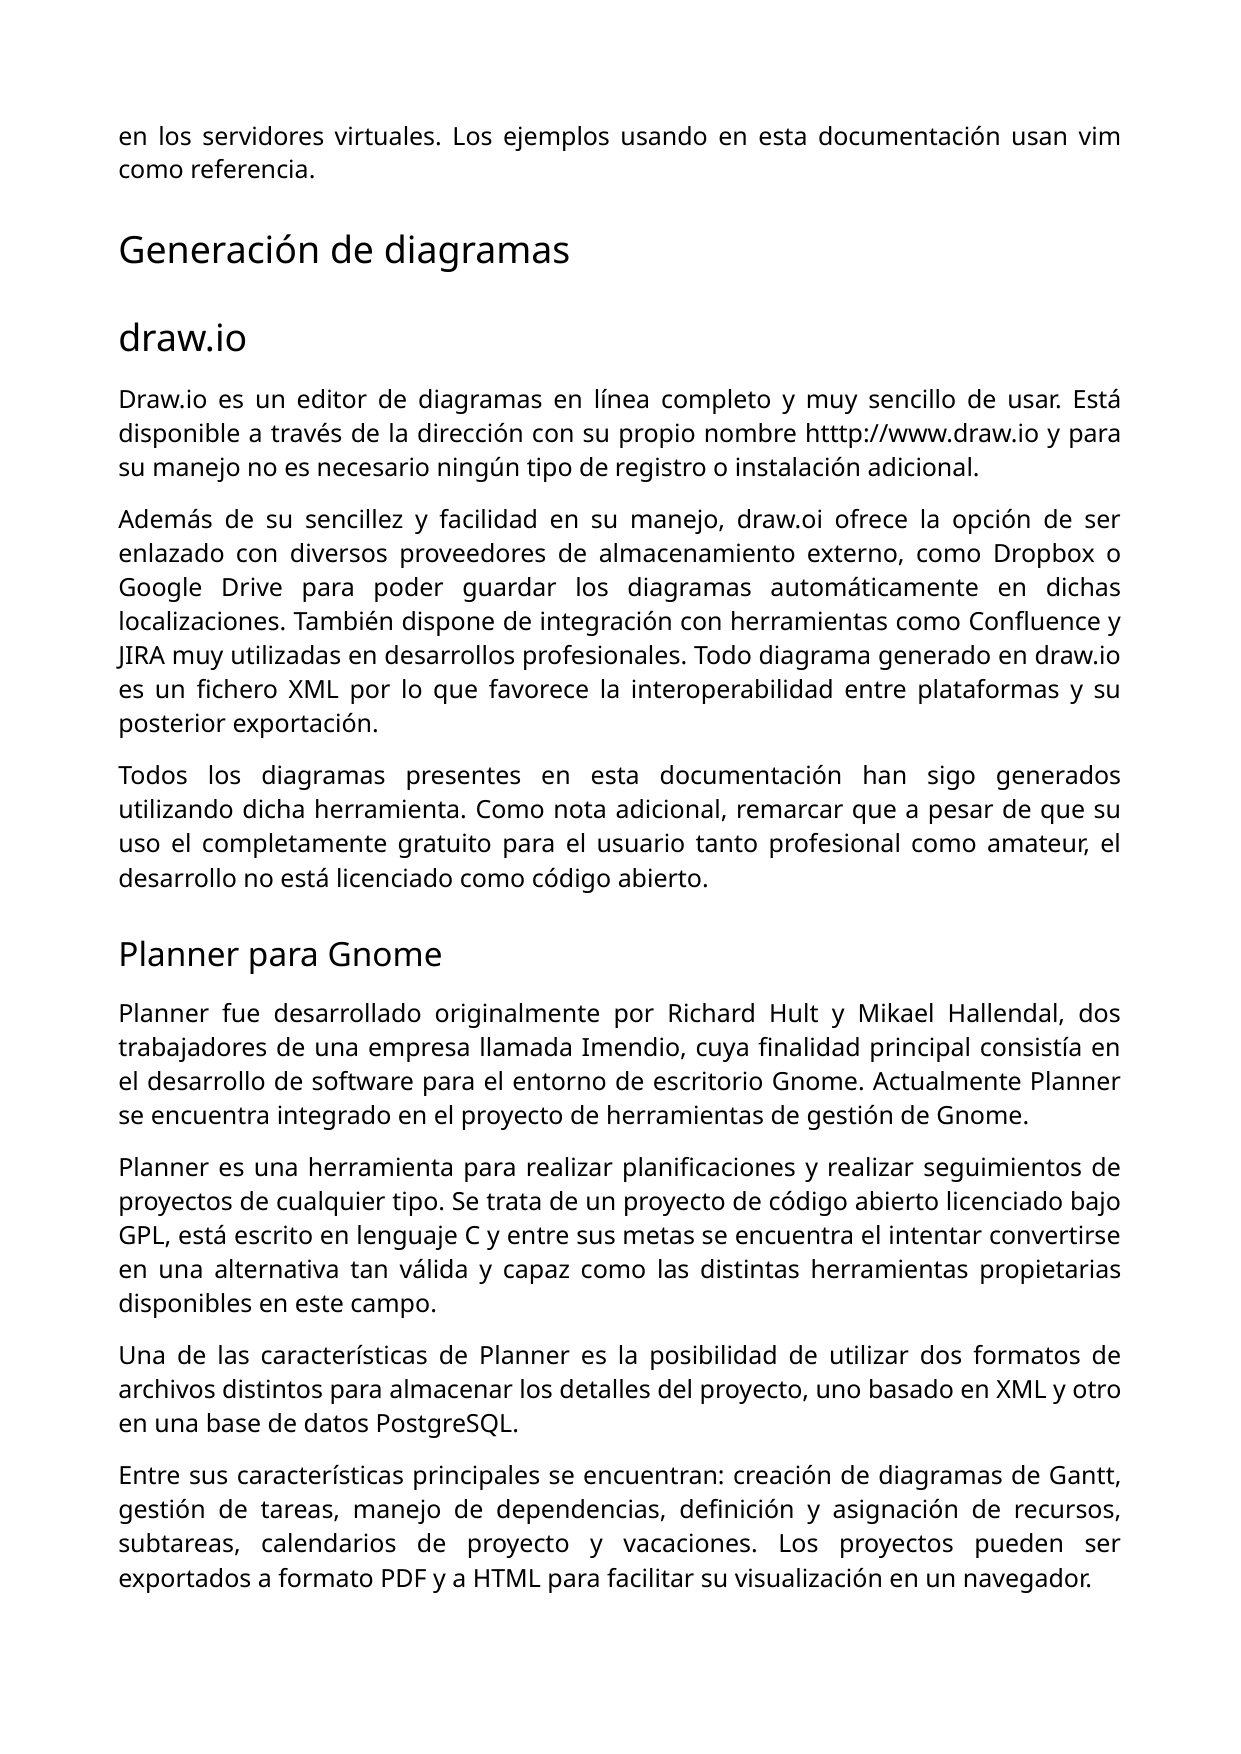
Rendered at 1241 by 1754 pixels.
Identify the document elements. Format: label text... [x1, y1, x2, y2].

subtitle draw.io [118, 312, 1122, 363]
text Además de su sencillez y facilidad en su manejo, draw.oi ofrece la opción de ser enlazado con diversos proveedores de almacenamiento externo, como Dropbox o Google Drive para poder guardar los diagramas automáticamente en dichas localizaciones. También dispone de integración con herramientas como Confluence y JIRA muy utilizadas en desarrollos profesionales. Todo diagrama generado en draw.io es un fichero XML por lo que favorece la interoperabilidad entre plataformas y su posterior exportación. [118, 502, 1122, 740]
text Draw.io es un editor de diagramas en línea completo y muy sencillo de usar. Está disponible a través de la dirección con su propio nombre htttp://www.draw.io y para su manejo no es necesario ningún tipo de registro o instalación adicional. [118, 381, 1122, 483]
text Entre sus características principales se encuentran: creación de diagramas de Gantt, gestión de tareas, manejo de dependencias, definición y asignación de recursos, subtareas, calendarios de proyecto y vacaciones. Los proyectos pueden ser exportados a formato PDF y a HTML para facilitar su visualización en un navegador. [118, 1458, 1122, 1594]
text Planner es una herramienta para realizar planificaciones y realizar seguimientos de proyectos de cualquier tipo. Se trata de un proyecto de código abierto licenciado bajo GPL, está escrito en lenguaje C y entre sus metas se encuentra el intentar convertirse en una alternativa tan válida y capaz como las distintas herramientas propietarias disponibles en este campo. [118, 1149, 1122, 1320]
text Una de las características de Planner es la posibilidad de utilizar dos formatos de archivos distintos para almacenar los detalles del proyecto, uno basado en XML y otro en una base de datos PostgreSQL. [118, 1338, 1122, 1440]
text Planner fue desarrollado originalmente por Richard Hult y Mikael Hallendal, dos trabajadores de una empresa llamada Imendio, cuya finalidad principal consistía en el desarrollo de software para el entorno de escritorio Gnome. Actualmente Planner se encuentra integrado en el proyecto de herramientas de gestión de Gnome. [118, 995, 1122, 1131]
subtitle Generación de diagramas [118, 223, 1122, 274]
text Todos los diagramas presentes en esta documentación han sigo generados utilizando dicha herramienta. Como nota adicional, remarcar que a pesar de que su uso el completamente gratuito para el usuario tanto profesional como amateur, el desarrollo no está licenciado como código abierto. [118, 758, 1122, 894]
text en los servidores virtuales. Los ejemplos usando en esta documentación usan vim como referencia. [118, 118, 1122, 186]
subtitle Planner para Gnome [118, 931, 1122, 977]
